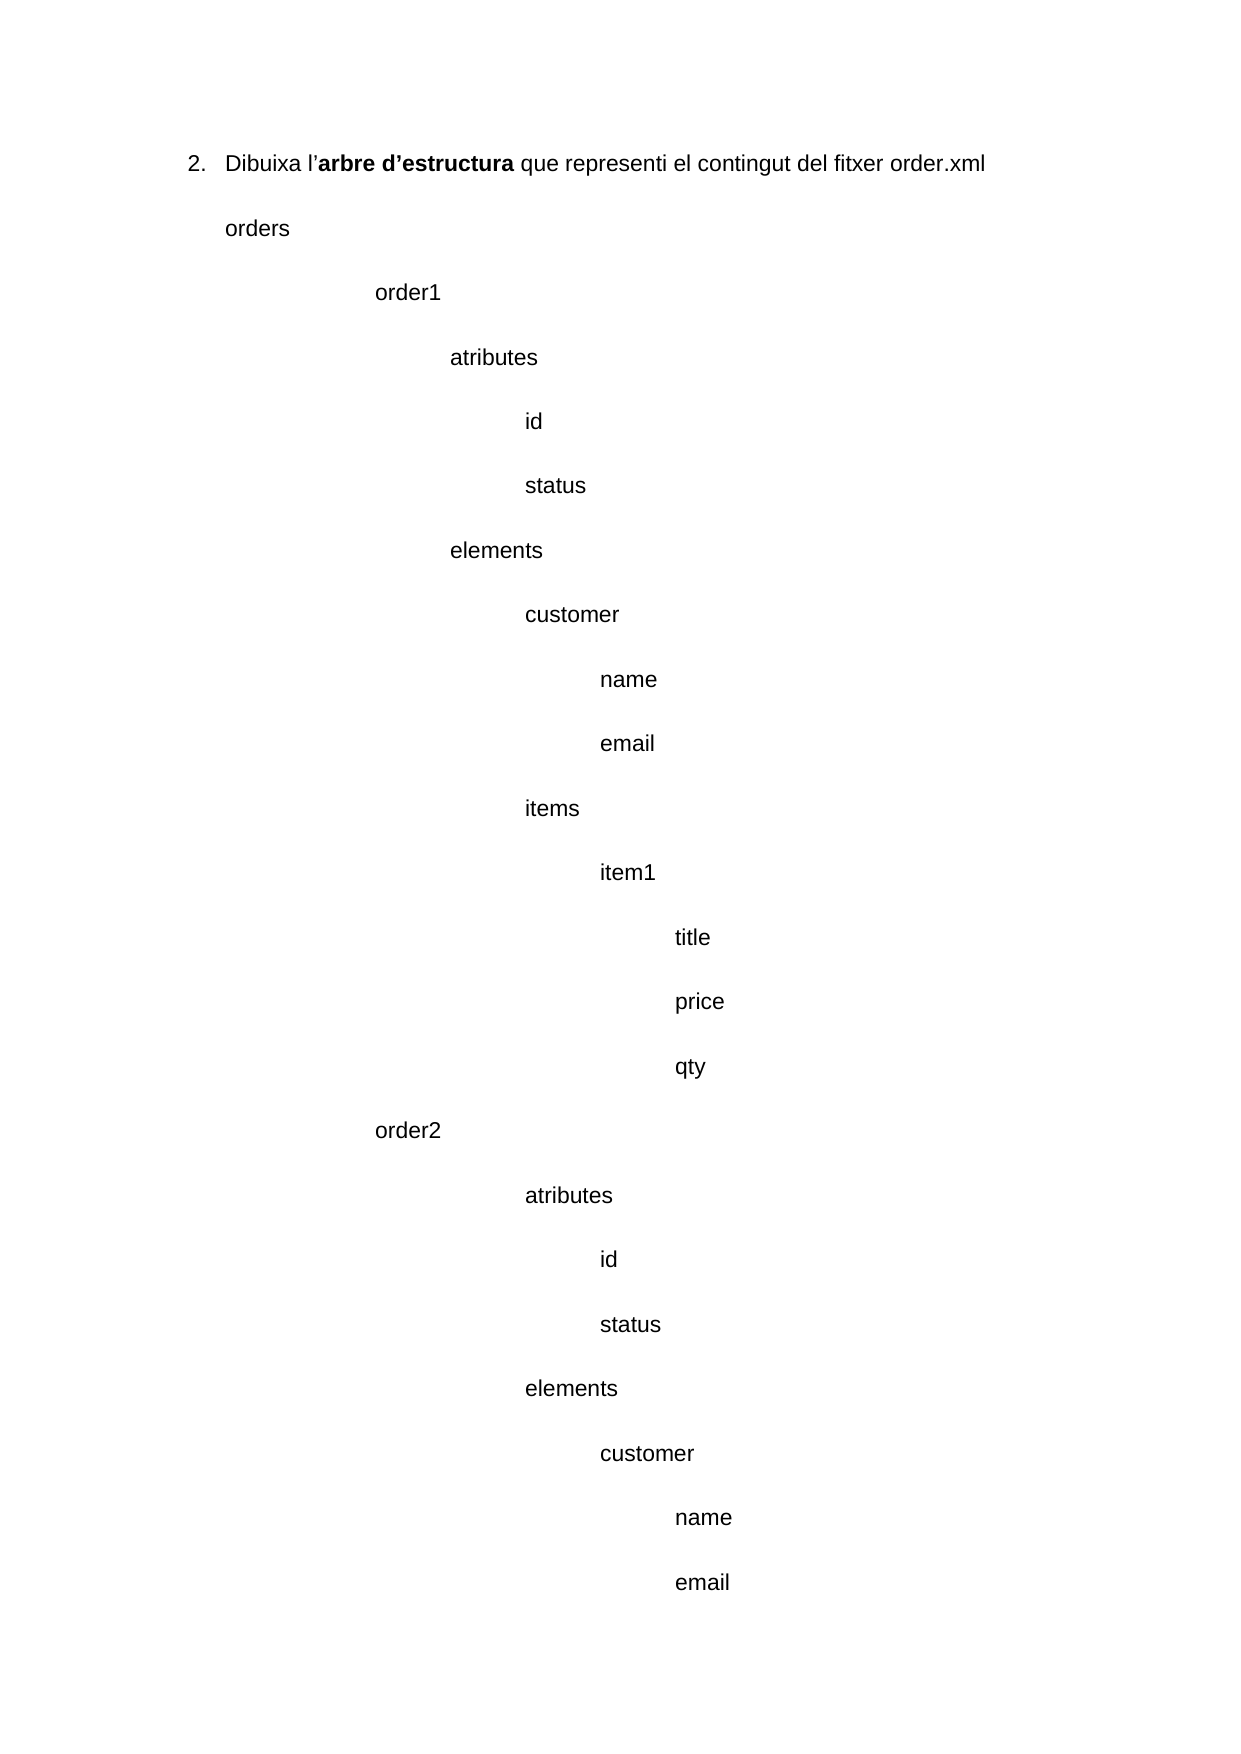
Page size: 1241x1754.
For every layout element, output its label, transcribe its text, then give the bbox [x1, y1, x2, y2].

text status [300, 472, 1090, 499]
text id [300, 408, 1090, 434]
text order1 [300, 279, 1090, 305]
text elements [300, 537, 1090, 563]
text qty [300, 1053, 1090, 1079]
list Dibuixa l’arbre d’estructura que representi el contingut del fitxer order.xml [187, 150, 1090, 176]
text items [300, 795, 1090, 821]
text customer [375, 1439, 1090, 1466]
text item1 [300, 859, 1090, 886]
text id [375, 1246, 1090, 1272]
text name [375, 1504, 1090, 1530]
text email [300, 730, 1090, 757]
text order2 [375, 1117, 1090, 1143]
text title [300, 924, 1090, 950]
text price [300, 988, 1090, 1014]
text orders [225, 214, 1090, 241]
text elements [375, 1375, 1090, 1401]
text email [375, 1568, 1090, 1595]
text customer [300, 601, 1090, 628]
text name [300, 666, 1090, 692]
text status [375, 1311, 1090, 1337]
text atributes [300, 343, 1090, 370]
text atributes [375, 1182, 1090, 1208]
